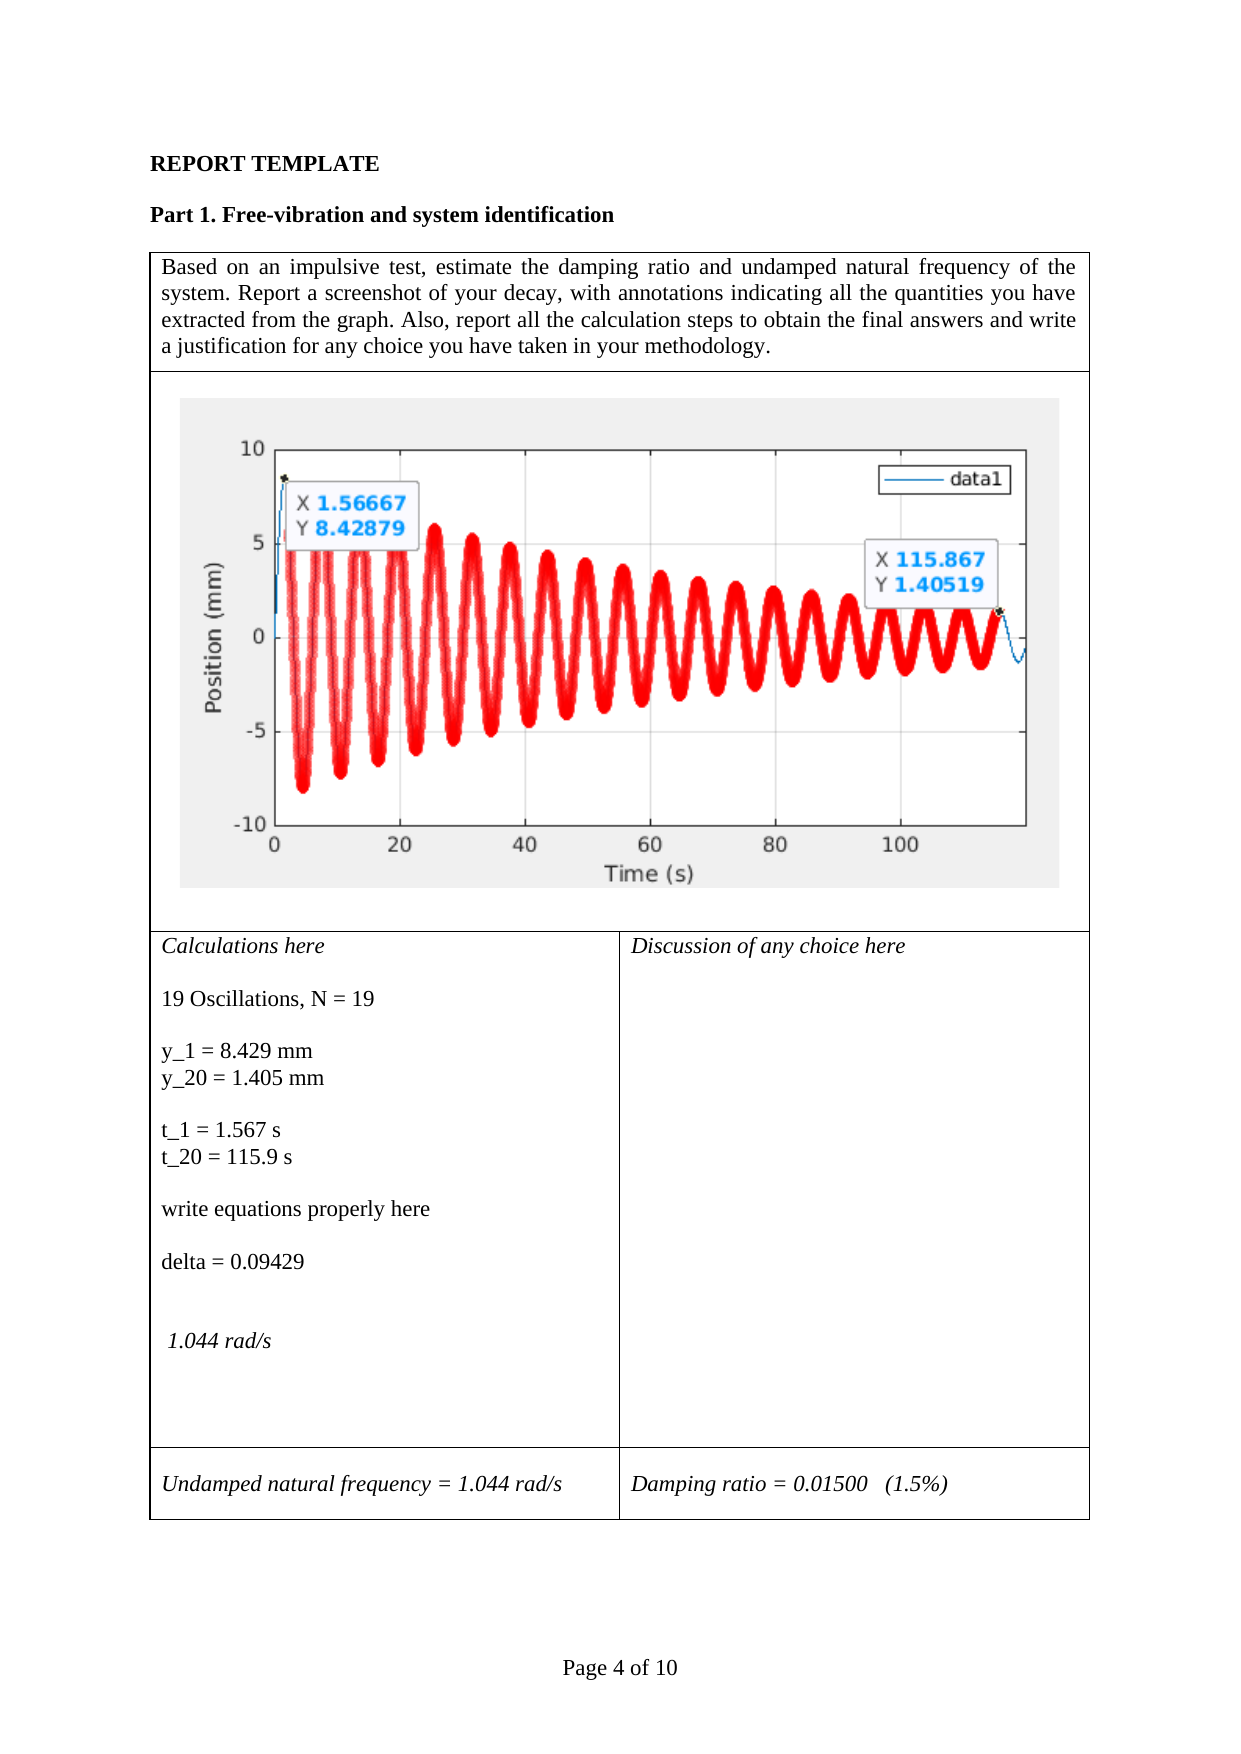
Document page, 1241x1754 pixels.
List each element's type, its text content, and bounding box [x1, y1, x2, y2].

table_cell [151, 372, 1089, 931]
table_header Based on an impulsive test, estimate the damping ratio and undamped natural frequency of the system. Report a screenshot of your decay, with annotations indicating all the quantities you have extracted from the graph. Also, report all the calculation steps to obtain the final answers and write a justification for any choice you have taken in your methodology. [151, 253, 1089, 371]
text Part 1. Free-vibration and system identification [150, 201, 1090, 227]
table_cell Undamped natural frequency = 1.044 rad/s [151, 1448, 619, 1519]
text REPORT TEMPLATE [150, 150, 1090, 176]
table_cell Calculations here 19 Oscillations, N = 19 y_1 = 8.429 mm y_20 = 1.405 mm t_1 = 1.567 s t_20 = 115.9 s write equations properly here delta = 0.09429 1.044 rad/s [151, 932, 619, 1447]
table_cell Damping ratio = 0.01500 (1.5%) [620, 1448, 1089, 1519]
table_cell Discussion of any choice here [620, 932, 1089, 1447]
picture [179, 398, 1060, 888]
